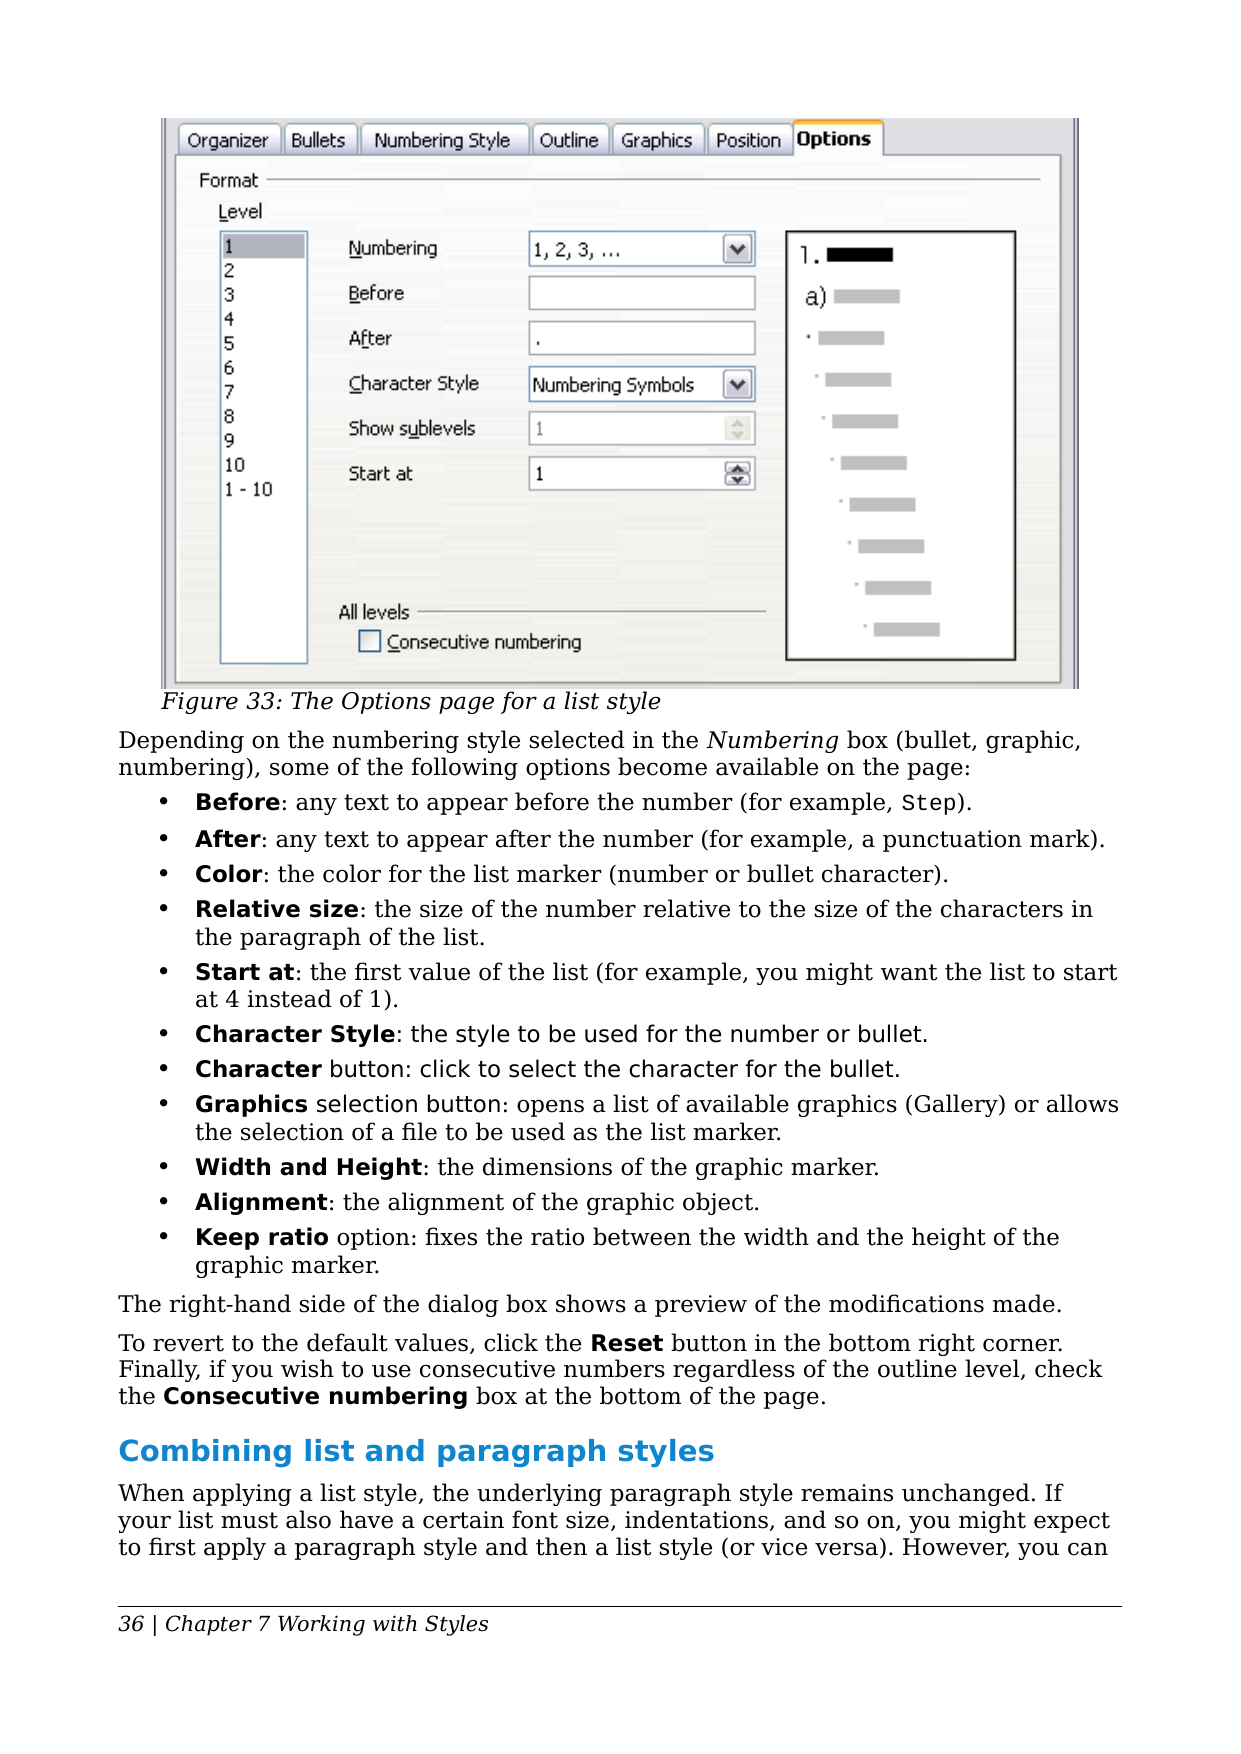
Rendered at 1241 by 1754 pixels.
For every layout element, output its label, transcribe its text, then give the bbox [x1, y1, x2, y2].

list Character button: click to select the character for the bullet. [156, 1054, 1122, 1083]
list Depending on the numbering style selected in the Numbering box (bullet, graphic, numbering), some of the following options become available on the page: [118, 728, 1122, 781]
text Figure 33: The Options page for a list style [161, 689, 1079, 715]
list Keep ratio option: fixes the ratio between the width and the height of the graphic marker. [156, 1223, 1122, 1278]
list Color: the color for the list marker (number or bullet character). [156, 859, 1122, 888]
subtitle Combining list and paragraph styles [118, 1434, 1122, 1468]
list Start at: the first value of the list (for example, you might want the list to start at 4 instead of 1). [156, 957, 1122, 1013]
list Alignment: the alignment of the graphic object. [156, 1187, 1122, 1216]
text To revert to the default values, click the Reset button in the bottom right corner. Finally, if you wish to use consecutive numbers regardless of the outline level, check the Consecutive numbering box at the bottom of the page. [118, 1330, 1122, 1410]
text When applying a list style, the underlying paragraph style remains unchanged. If your list must also have a certain font size, indentations, and so on, you might expect to first apply a paragraph style and then a list style (or vice versa). However, you can [118, 1481, 1122, 1561]
list Graphics selection button: opens a list of available graphics (Gallery) or allows the selection of a file to be used as the list marker. [156, 1090, 1122, 1146]
picture [161, 118, 1079, 689]
list Character Style: the style to be used for the number or bullet. [156, 1019, 1122, 1048]
list Before: any text to appear before the number (for example, Step). [156, 787, 1122, 818]
list After: any text to appear after the number (for example, a punctuation mark). [156, 824, 1122, 853]
list Width and Height: the dimensions of the graphic marker. [156, 1152, 1122, 1181]
text The right-hand side of the dialog box shows a preview of the modifications made. [118, 1291, 1122, 1317]
list Relative size: the size of the number relative to the size of the characters in the paragraph of the list. [156, 895, 1122, 951]
